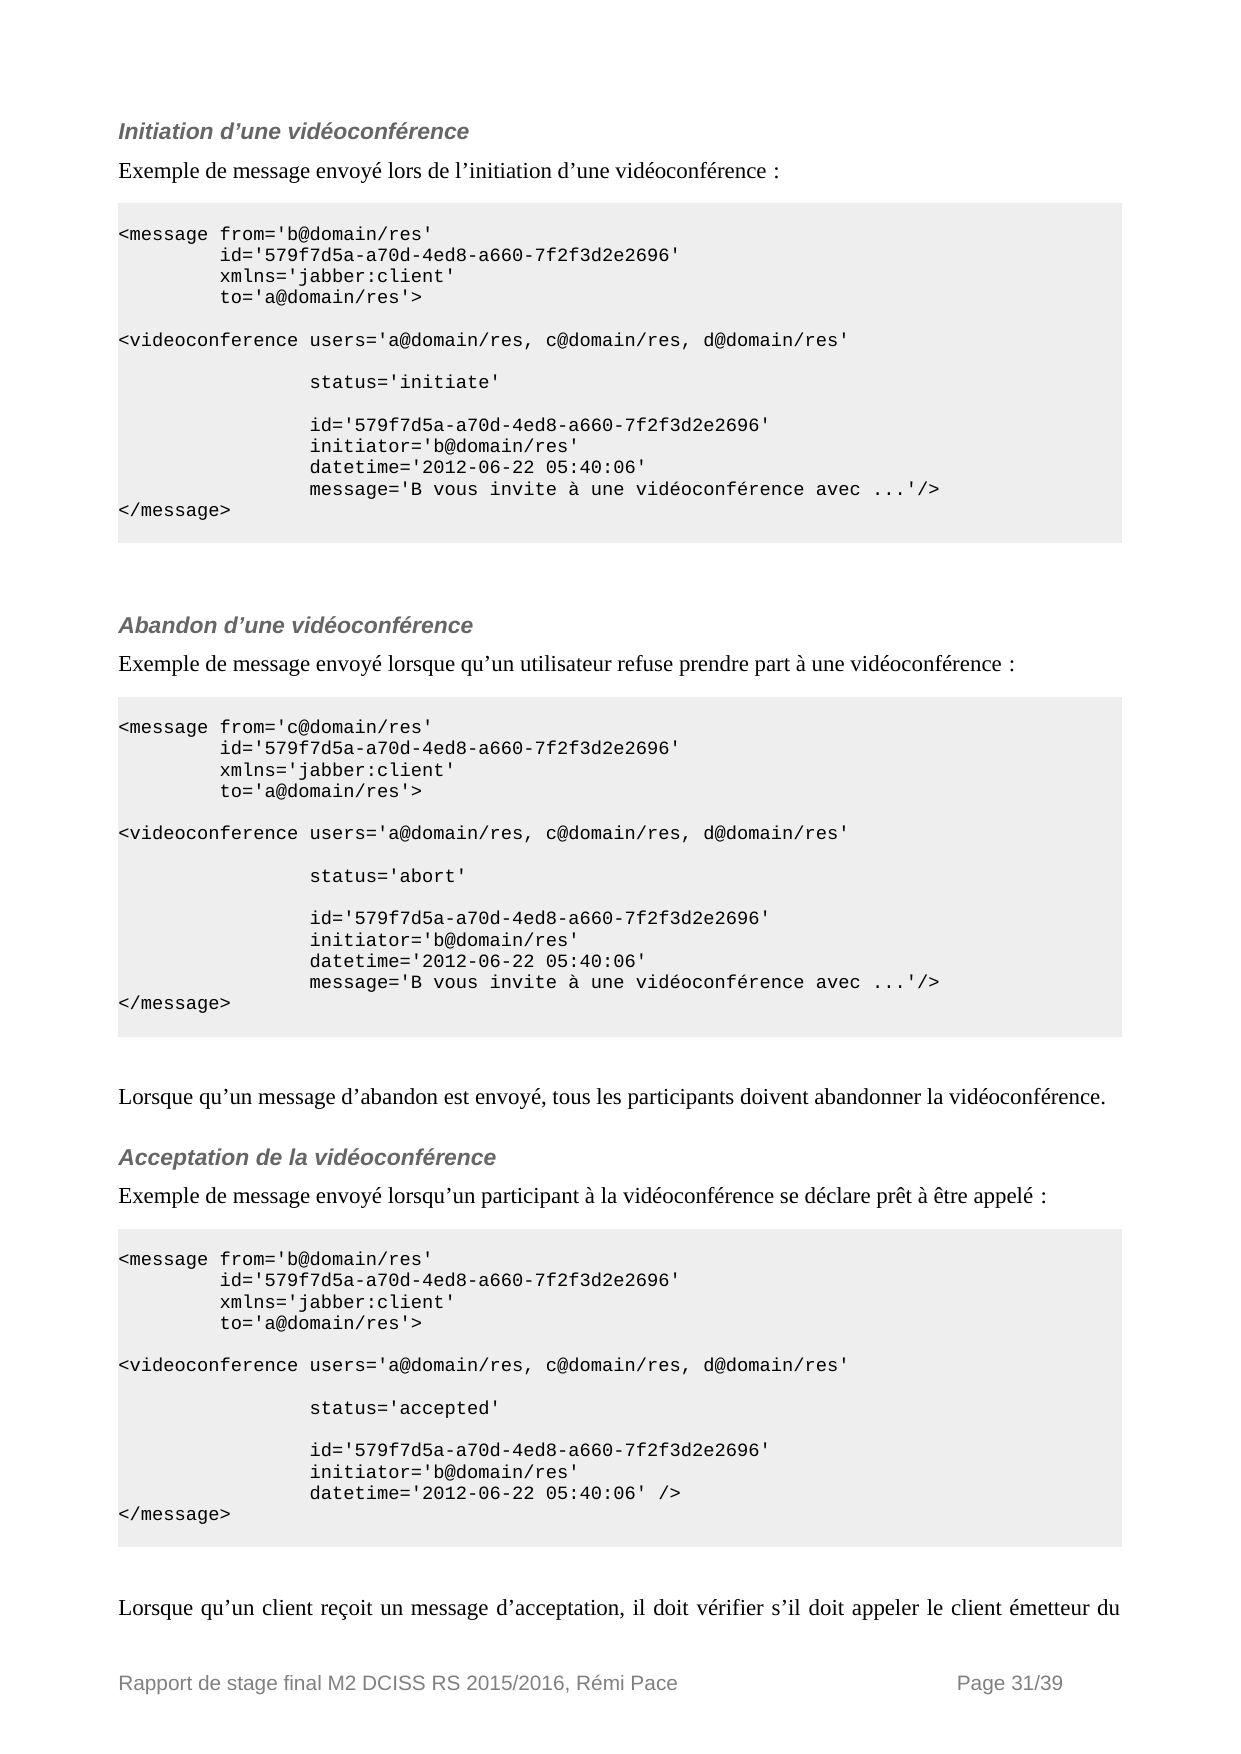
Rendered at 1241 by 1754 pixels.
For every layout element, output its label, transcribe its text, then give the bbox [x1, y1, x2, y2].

subtitle Abandon d’une vidéoconférence [118, 612, 1122, 638]
text datetime='2012-06-22 05:40:06' /> [118, 1484, 1122, 1505]
text datetime='2012-06-22 05:40:06' [118, 952, 1122, 973]
text <message from='b@domain/res' [118, 1250, 1122, 1271]
text status='initiate' [118, 373, 1122, 394]
text initiator='b@domain/res' [118, 930, 1122, 952]
text </message> [118, 1505, 1122, 1526]
text Exemple de message envoyé lors de l’initiation d’une vidéoconférence : [118, 157, 1122, 183]
text Exemple de message envoyé lorsque qu’un utilisateur refuse prendre part à une vidéoconférence : [118, 650, 1122, 677]
subtitle Acceptation de la vidéoconférence [118, 1144, 1122, 1170]
text xmlns='jabber:client' [118, 760, 1122, 782]
text Lorsque qu’un message d’abandon est envoyé, tous les participants doivent abandonner la vidéoconférence. [118, 1083, 1122, 1109]
text to='a@domain/res'> [118, 288, 1122, 309]
text <message from='b@domain/res' [118, 224, 1122, 246]
text Exemple de message envoyé lorsqu’un participant à la vidéoconférence se déclare prêt à être appelé : [118, 1182, 1122, 1209]
text Lorsque qu’un client reçoit un message d’acceptation, il doit vérifier s’il doit appeler le client émetteur du [118, 1593, 1122, 1620]
subtitle Initiation d’une vidéoconférence [118, 118, 1122, 144]
text initiator='b@domain/res' [118, 1462, 1122, 1484]
text initiator='b@domain/res' [118, 437, 1122, 458]
text id='579f7d5a-a70d-4ed8-a660-7f2f3d2e2696' [118, 1271, 1122, 1292]
text status='abort' [118, 867, 1122, 888]
text </message> [118, 501, 1122, 522]
text </message> [118, 994, 1122, 1015]
text status='accepted' [118, 1399, 1122, 1420]
text id='579f7d5a-a70d-4ed8-a660-7f2f3d2e2696' [118, 739, 1122, 760]
text <videoconference users='a@domain/res, c@domain/res, d@domain/res' [118, 824, 1122, 845]
text datetime='2012-06-22 05:40:06' [118, 458, 1122, 479]
text message='B vous invite à une vidéoconférence avec ...'/> [118, 479, 1122, 501]
text <message from='c@domain/res' [118, 718, 1122, 739]
text id='579f7d5a-a70d-4ed8-a660-7f2f3d2e2696' [118, 416, 1122, 437]
text id='579f7d5a-a70d-4ed8-a660-7f2f3d2e2696' [118, 246, 1122, 267]
text xmlns='jabber:client' [118, 1292, 1122, 1314]
text xmlns='jabber:client' [118, 267, 1122, 288]
text id='579f7d5a-a70d-4ed8-a660-7f2f3d2e2696' [118, 1441, 1122, 1462]
text id='579f7d5a-a70d-4ed8-a660-7f2f3d2e2696' [118, 909, 1122, 930]
text <videoconference users='a@domain/res, c@domain/res, d@domain/res' [118, 331, 1122, 352]
text to='a@domain/res'> [118, 782, 1122, 803]
text message='B vous invite à une vidéoconférence avec ...'/> [118, 973, 1122, 994]
text to='a@domain/res'> [118, 1314, 1122, 1335]
text <videoconference users='a@domain/res, c@domain/res, d@domain/res' [118, 1356, 1122, 1377]
